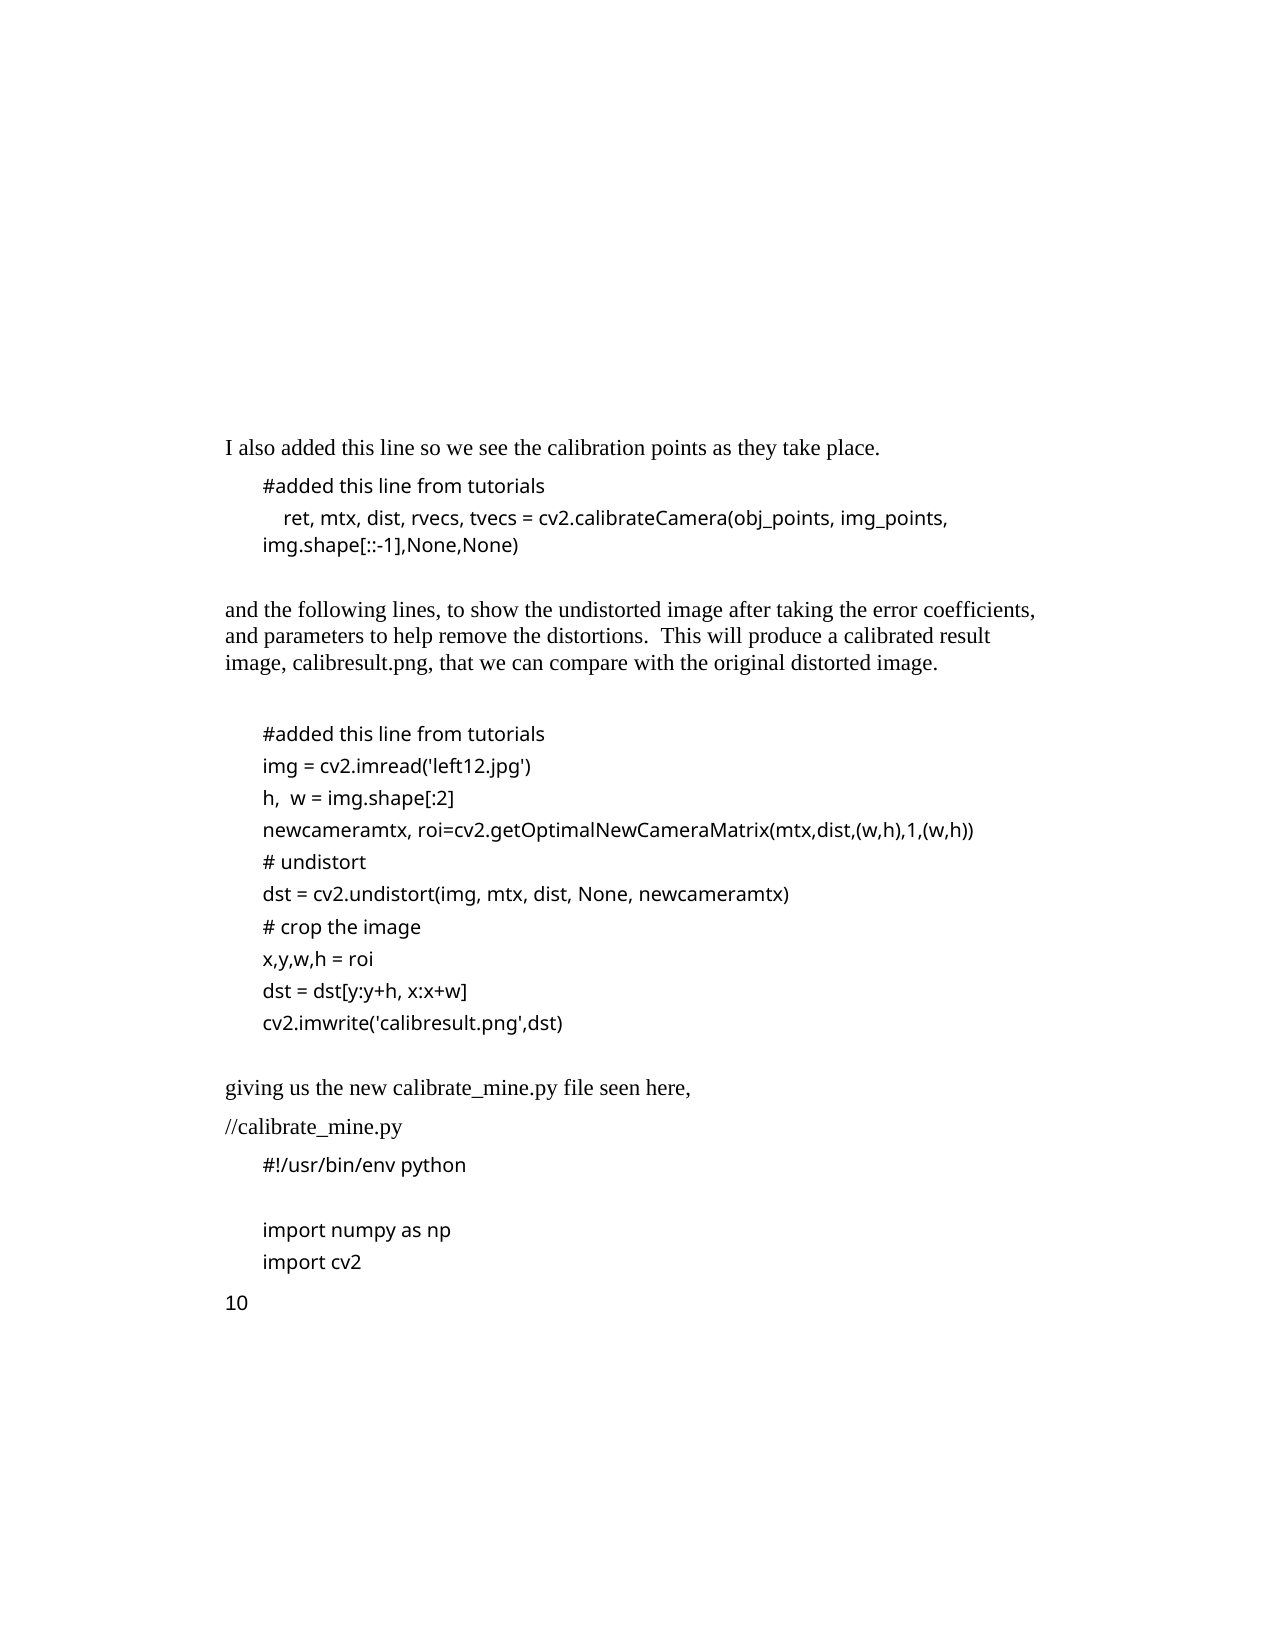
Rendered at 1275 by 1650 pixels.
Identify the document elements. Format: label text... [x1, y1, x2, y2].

text # crop the image [262, 913, 1050, 940]
text ret, mtx, dist, rvecs, tvecs = cv2.calibrateCamera(obj_points, img_points, img.shape[::-1],None,None) [262, 505, 1050, 559]
text newcameramtx, roi=cv2.getOptimalNewCameraMatrix(mtx,dist,(w,h),1,(w,h)) [262, 816, 1050, 843]
text import numpy as np [262, 1216, 1050, 1243]
text #added this line from tutorials [262, 720, 1050, 747]
text //calibrate_mine.py [225, 1113, 1050, 1139]
text x,y,w,h = roi [262, 945, 1050, 972]
text h, w = img.shape[:2] [262, 784, 1050, 811]
text I also added this line so we see the calibration points as they take place. [225, 434, 1050, 460]
text and the following lines, to show the undistorted image after taking the error coefficients, and parameters to help remove the distortions. This will produce a calibrated result image, calibresult.png, that we can compare with the original distorted image. [225, 596, 1050, 675]
text cv2.imwrite('calibresult.png',dst) [262, 1009, 1050, 1036]
text img = cv2.imread('left12.jpg') [262, 752, 1050, 779]
text #!/usr/bin/env python [262, 1152, 1050, 1178]
text giving us the new calibrate_mine.py file seen here, [225, 1074, 1050, 1100]
text dst = dst[y:y+h, x:x+w] [262, 977, 1050, 1004]
text # undistort [262, 848, 1050, 876]
text dst = cv2.undistort(img, mtx, dist, None, newcameramtx) [262, 881, 1050, 908]
text #added this line from tutorials [262, 472, 1050, 499]
text import cv2 [262, 1248, 1050, 1275]
